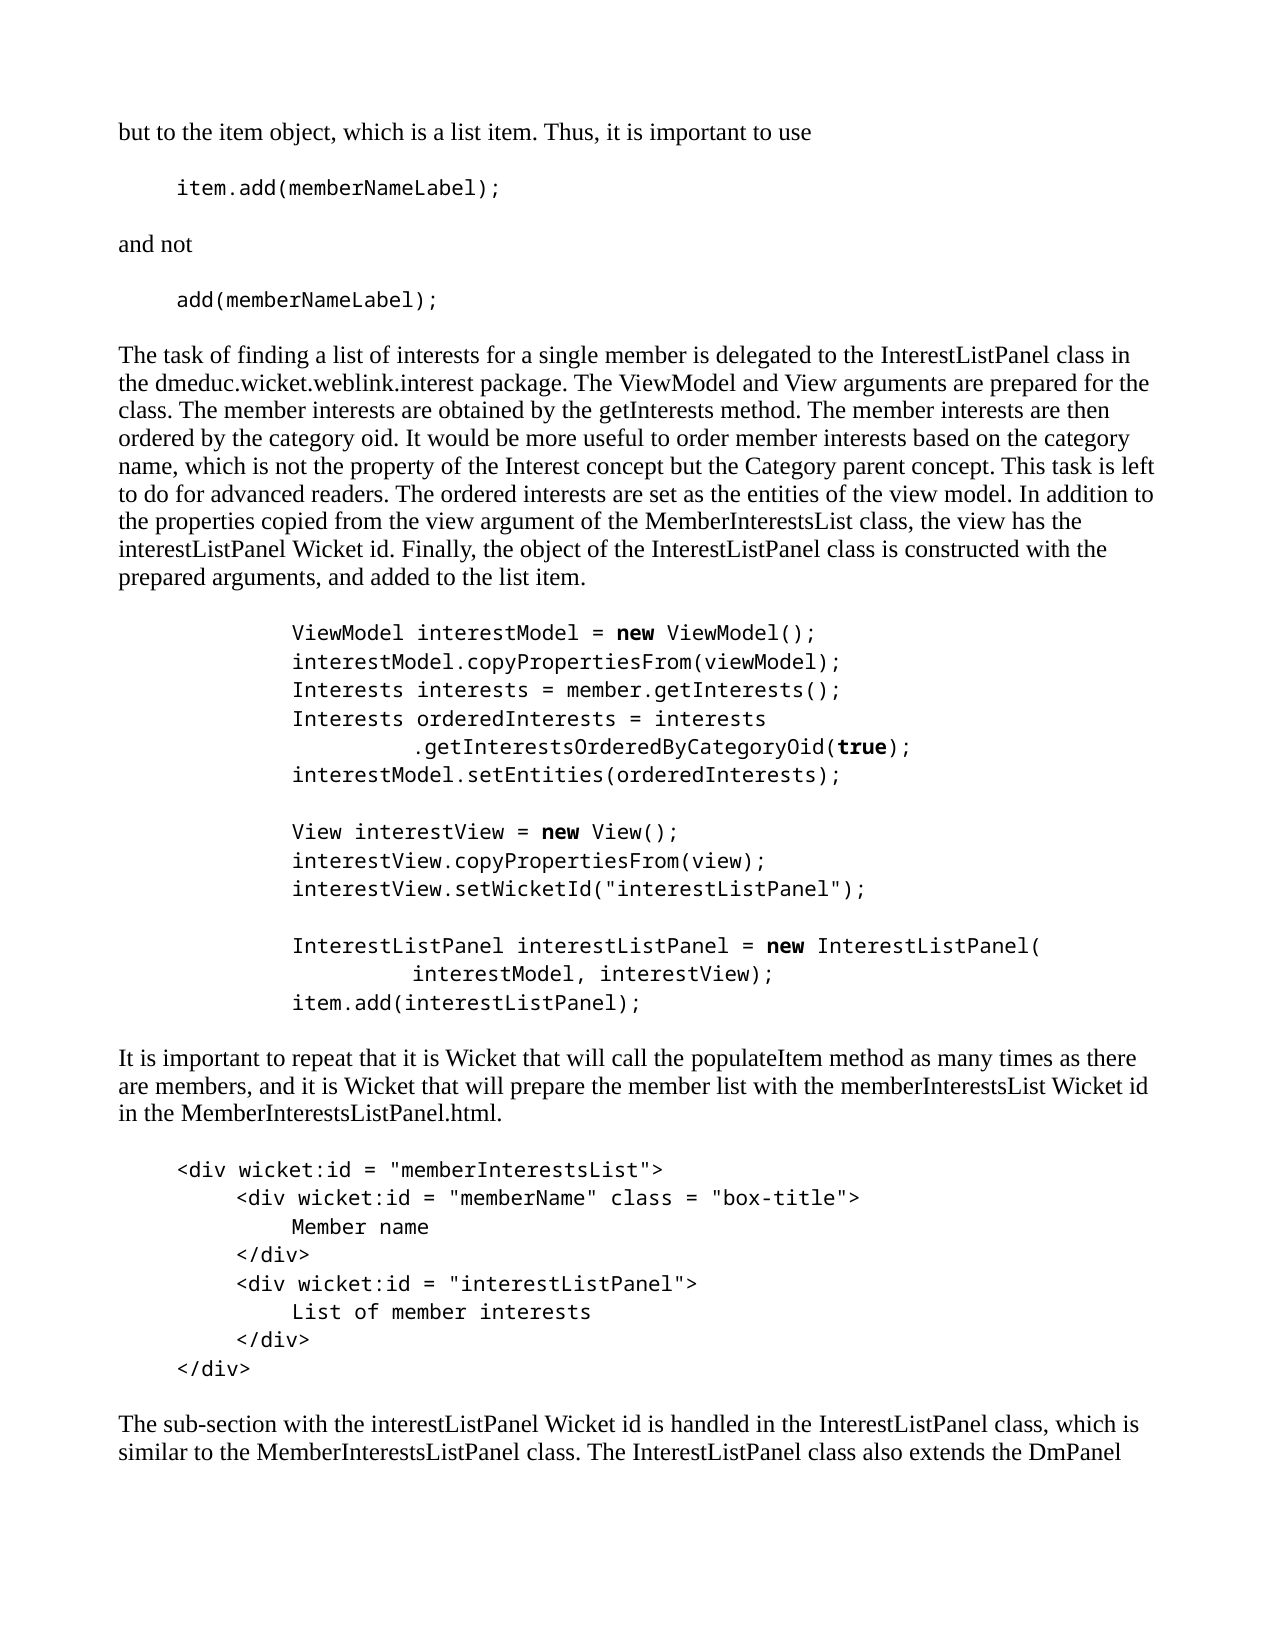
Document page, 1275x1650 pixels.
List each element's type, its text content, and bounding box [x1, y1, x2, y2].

text interestModel, interestView); [118, 959, 1157, 988]
text item.add(interestListPanel); [118, 988, 1157, 1016]
text View interestView = new View(); [118, 817, 1157, 846]
text and not [118, 230, 1157, 257]
text interestView.setWicketId("interestListPanel"); [118, 874, 1157, 903]
text Interests orderedInterests = interests [118, 704, 1157, 732]
text The sub-section with the interestListPanel Wicket id is handled in the InterestListPanel class, which is similar to the MemberInterestsListPanel class. The InterestListPanel class also extends the DmPanel [118, 1410, 1157, 1466]
text Member name [118, 1212, 1157, 1240]
text ViewModel interestModel = new ViewModel(); [118, 618, 1157, 647]
text .getInterestsOrderedByCategoryOid(true); [118, 732, 1157, 761]
text The task of finding a list of interests for a single member is delegated to the InterestListPanel class in the dmeduc.wicket.weblink.interest package. The ViewModel and View arguments are prepared for the class. The member interests are obtained by the getInterests method. The member interests are then ordered by the category oid. It would be more useful to order member interests based on the category name, which is not the property of the Interest concept but the Category parent concept. This task is left to do for advanced readers. The ordered interests are set as the entities of the view model. In addition to the properties copied from the view argument of the MemberInterestsList class, the view has the interestListPanel Wicket id. Finally, the object of the InterestListPanel class is constructed with the prepared arguments, and added to the list item. [118, 341, 1157, 591]
text interestModel.copyPropertiesFrom(viewModel); [118, 647, 1157, 675]
text Interests interests = member.getInterests(); [118, 675, 1157, 704]
text add(memberNameLabel); [118, 285, 1157, 313]
text </div> [118, 1240, 1157, 1269]
text item.add(memberNameLabel); [118, 173, 1157, 202]
text interestView.copyPropertiesFrom(view); [118, 846, 1157, 874]
text <div wicket:id = "memberInterestsList"> [118, 1155, 1157, 1183]
text It is important to repeat that it is Wicket that will call the populateItem method as many times as there are members, and it is Wicket that will prepare the member list with the memberInterestsList Wicket id in the MemberInterestsListPanel.html. [118, 1044, 1157, 1127]
text List of member interests [118, 1297, 1157, 1326]
text </div> [118, 1354, 1157, 1382]
text <div wicket:id = "memberName" class = "box-title"> [118, 1183, 1157, 1212]
text interestModel.setEntities(orderedInterests); [118, 761, 1157, 789]
text <div wicket:id = "interestListPanel"> [118, 1269, 1157, 1297]
text but to the item object, which is a list item. Thus, it is important to use [118, 118, 1157, 146]
text </div> [118, 1326, 1157, 1354]
text InterestListPanel interestListPanel = new InterestListPanel( [118, 931, 1157, 959]
